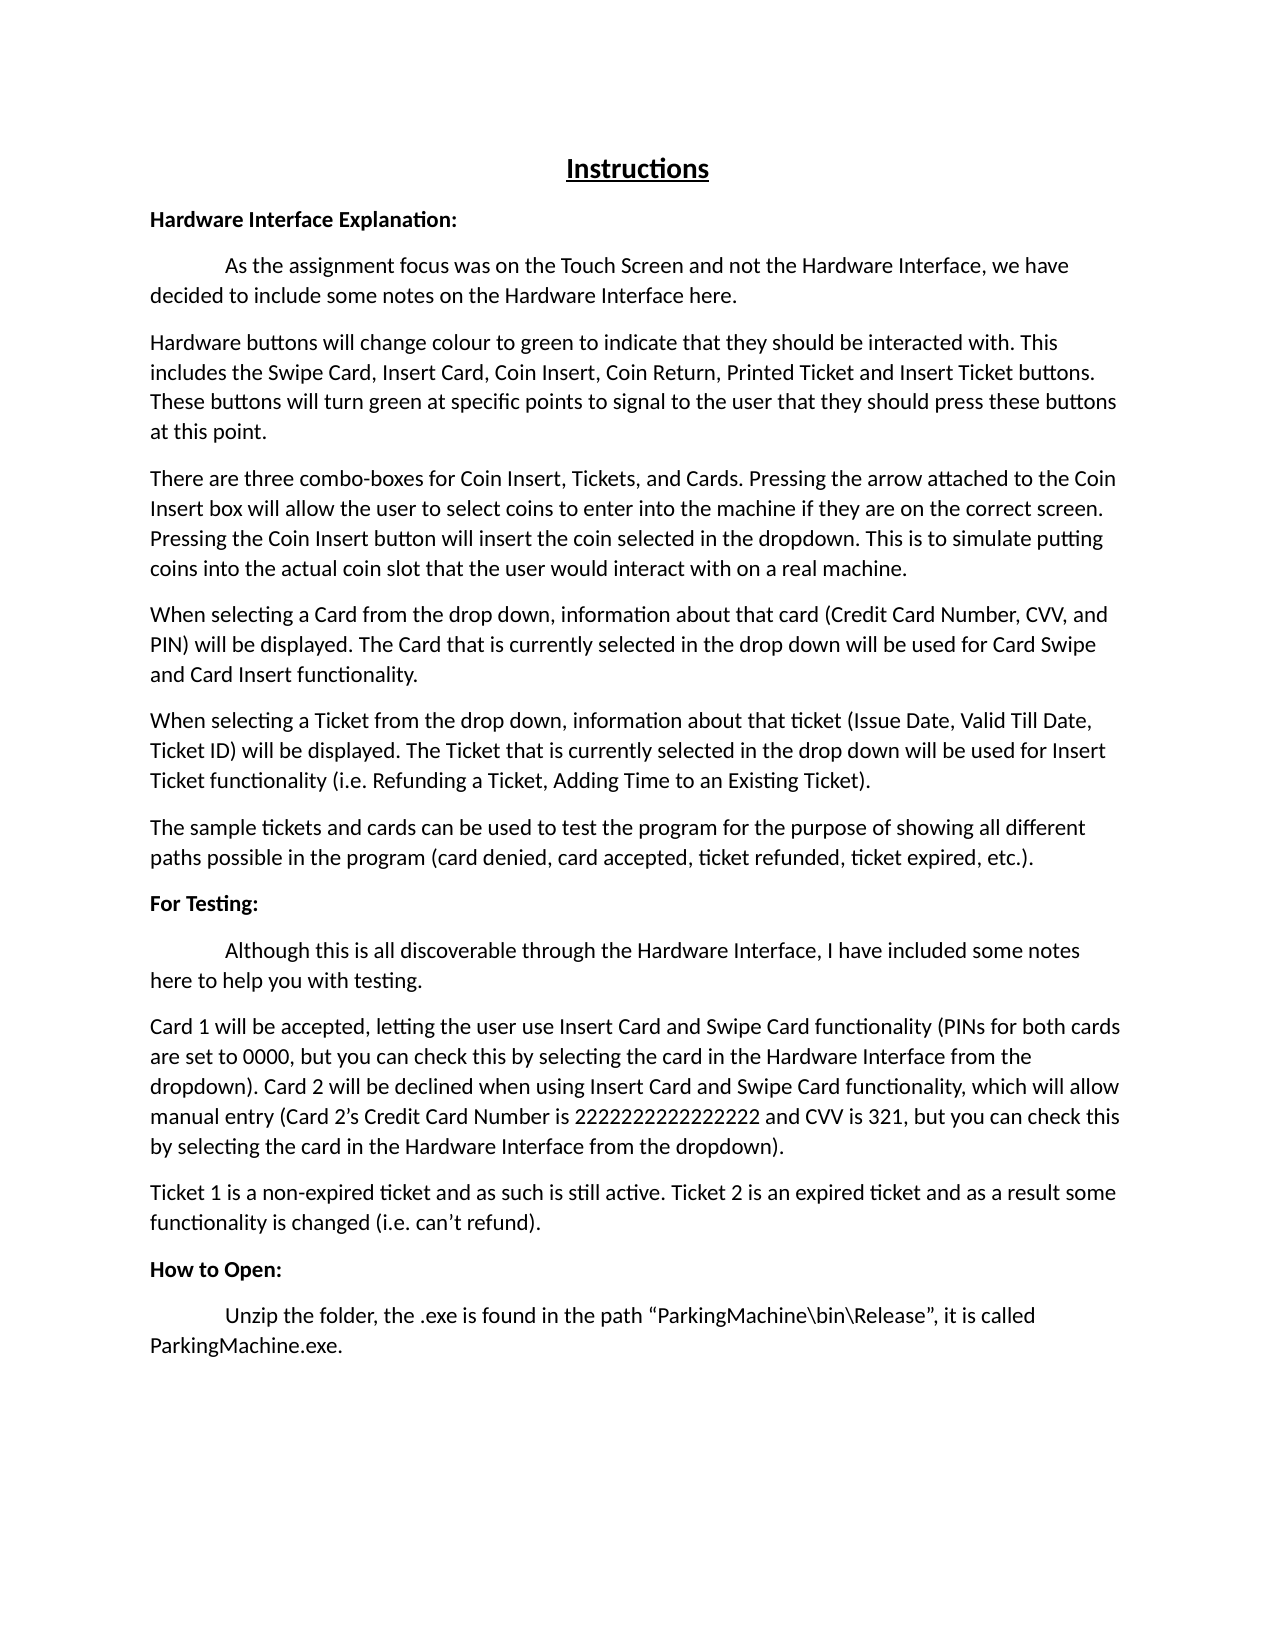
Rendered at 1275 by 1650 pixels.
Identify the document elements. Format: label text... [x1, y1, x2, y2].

text Hardware buttons will change colour to green to indicate that they should be interacted with. This includes the Swipe Card, Insert Card, Coin Insert, Coin Return, Printed Ticket and Insert Ticket buttons. These buttons will turn green at specific points to signal to the user that they should press these buttons at this point. [150, 328, 1125, 445]
text For Testing: [150, 889, 1125, 917]
text How to Open: [150, 1255, 1125, 1283]
text When selecting a Ticket from the drop down, information about that ticket (Issue Date, Valid Till Date, Ticket ID) will be displayed. The Ticket that is currently selected in the drop down will be used for Insert Ticket functionality (i.e. Refunding a Ticket, Adding Time to an Existing Ticket). [150, 707, 1125, 794]
text Although this is all discoverable through the Hardware Interface, I have included some notes here to help you with testing. [150, 936, 1125, 994]
text Hardware Interface Explanation: [150, 205, 1125, 233]
text When selecting a Card from the drop down, information about that card (Credit Card Number, CVV, and PIN) will be displayed. The Card that is currently selected in the drop down will be used for Card Swipe and Card Insert functionality. [150, 600, 1125, 688]
text As the assignment focus was on the Touch Screen and not the Hardware Interface, we have decided to include some notes on the Hardware Interface here. [150, 251, 1125, 309]
text Unzip the folder, the .exe is found in the path “ParkingMachine\bin\Release”, it is called ParkingMachine.exe. [150, 1302, 1125, 1359]
text The sample tickets and cards can be used to test the program for the purpose of showing all different paths possible in the program (card denied, card accepted, ticket refunded, ticket expired, etc.). [150, 813, 1125, 871]
text Instructions [150, 150, 1125, 186]
text Ticket 1 is a non-expired ticket and as such is still active. Ticket 2 is an expired ticket and as a result some functionality is changed (i.e. can’t refund). [150, 1178, 1125, 1236]
text There are three combo-boxes for Coin Insert, Tickets, and Cards. Pressing the arrow attached to the Coin Insert box will allow the user to select coins to enter into the machine if they are on the correct screen. Pressing the Coin Insert button will insert the coin selected in the dropdown. This is to simulate putting coins into the actual coin slot that the user would interact with on a real machine. [150, 464, 1125, 582]
text Card 1 will be accepted, letting the user use Insert Card and Swipe Card functionality (PINs for both cards are set to 0000, but you can check this by selecting the card in the Hardware Interface from the dropdown). Card 2 will be declined when using Insert Card and Swipe Card functionality, which will allow manual entry (Card 2’s Credit Card Number is 2222222222222222 and CVV is 321, but you can check this by selecting the card in the Hardware Interface from the dropdown). [150, 1012, 1125, 1160]
